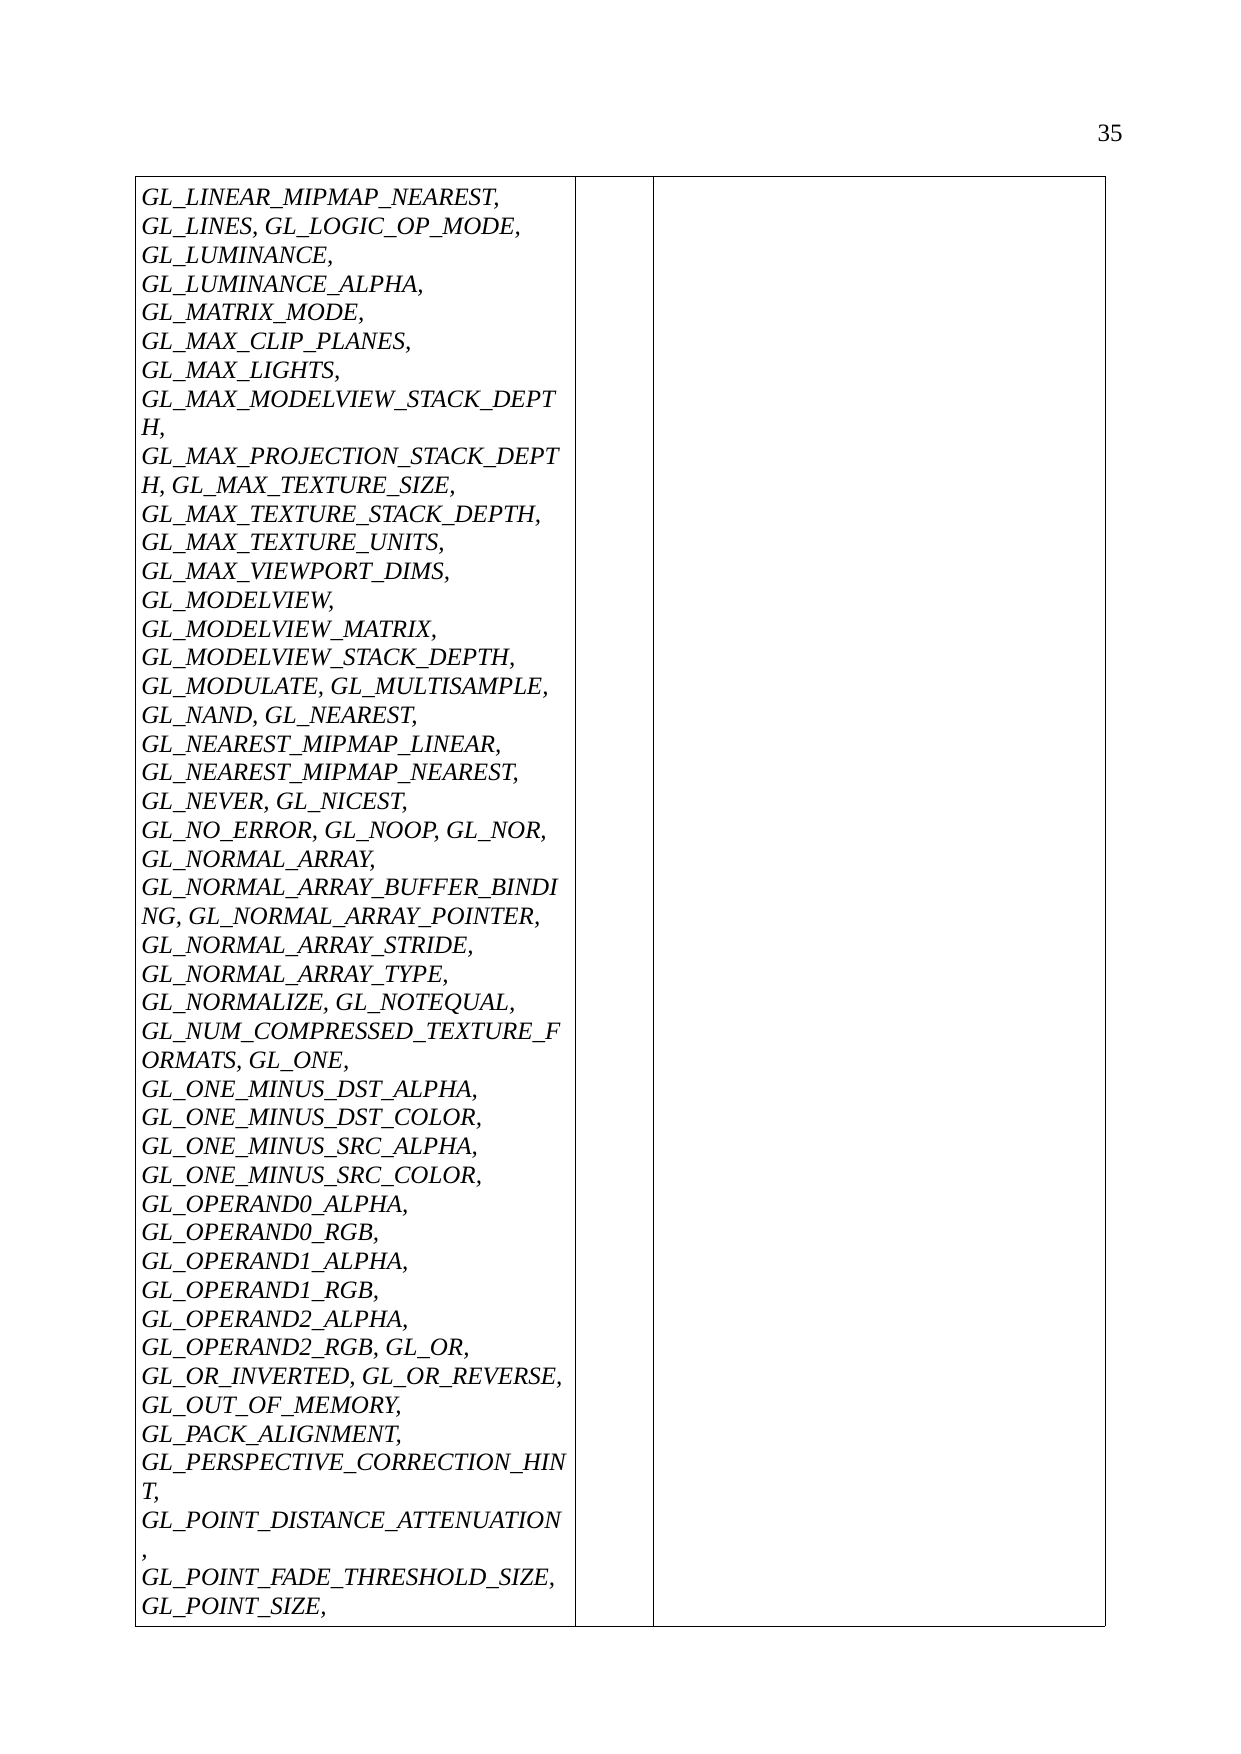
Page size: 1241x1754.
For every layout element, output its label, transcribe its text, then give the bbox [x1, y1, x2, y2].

table_cell [654, 177, 1105, 1626]
table_cell GL_LINEAR_MIPMAP_NEAREST, GL_LINES, GL_LOGIC_OP_MODE, GL_LUMINANCE, GL_LUMINANCE_ALPHA, GL_MATRIX_MODE, GL_MAX_CLIP_PLANES, GL_MAX_LIGHTS, GL_MAX_MODELVIEW_STACK_DEPTH, GL_MAX_PROJECTION_STACK_DEPTH, GL_MAX_TEXTURE_SIZE, GL_MAX_TEXTURE_STACK_DEPTH, GL_MAX_TEXTURE_UNITS, GL_MAX_VIEWPORT_DIMS, GL_MODELVIEW, GL_MODELVIEW_MATRIX, GL_MODELVIEW_STACK_DEPTH, GL_MODULATE, GL_MULTISAMPLE, GL_NAND, GL_NEAREST, GL_NEAREST_MIPMAP_LINEAR, GL_NEAREST_MIPMAP_NEAREST, GL_NEVER, GL_NICEST, GL_NO_ERROR, GL_NOOP, GL_NOR, GL_NORMAL_ARRAY, GL_NORMAL_ARRAY_BUFFER_BINDING, GL_NORMAL_ARRAY_POINTER, GL_NORMAL_ARRAY_STRIDE, GL_NORMAL_ARRAY_TYPE, GL_NORMALIZE, GL_NOTEQUAL, GL_NUM_COMPRESSED_TEXTURE_FORMATS, GL_ONE, GL_ONE_MINUS_DST_ALPHA, GL_ONE_MINUS_DST_COLOR, GL_ONE_MINUS_SRC_ALPHA, GL_ONE_MINUS_SRC_COLOR, GL_OPERAND0_ALPHA, GL_OPERAND0_RGB, GL_OPERAND1_ALPHA, GL_OPERAND1_RGB, GL_OPERAND2_ALPHA, GL_OPERAND2_RGB, GL_OR, GL_OR_INVERTED, GL_OR_REVERSE, GL_OUT_OF_MEMORY, GL_PACK_ALIGNMENT, GL_PERSPECTIVE_CORRECTION_HINT, GL_POINT_DISTANCE_ATTENUATION, GL_POINT_FADE_THRESHOLD_SIZE, GL_POINT_SIZE, [136, 177, 575, 1626]
table_cell [576, 177, 653, 1626]
